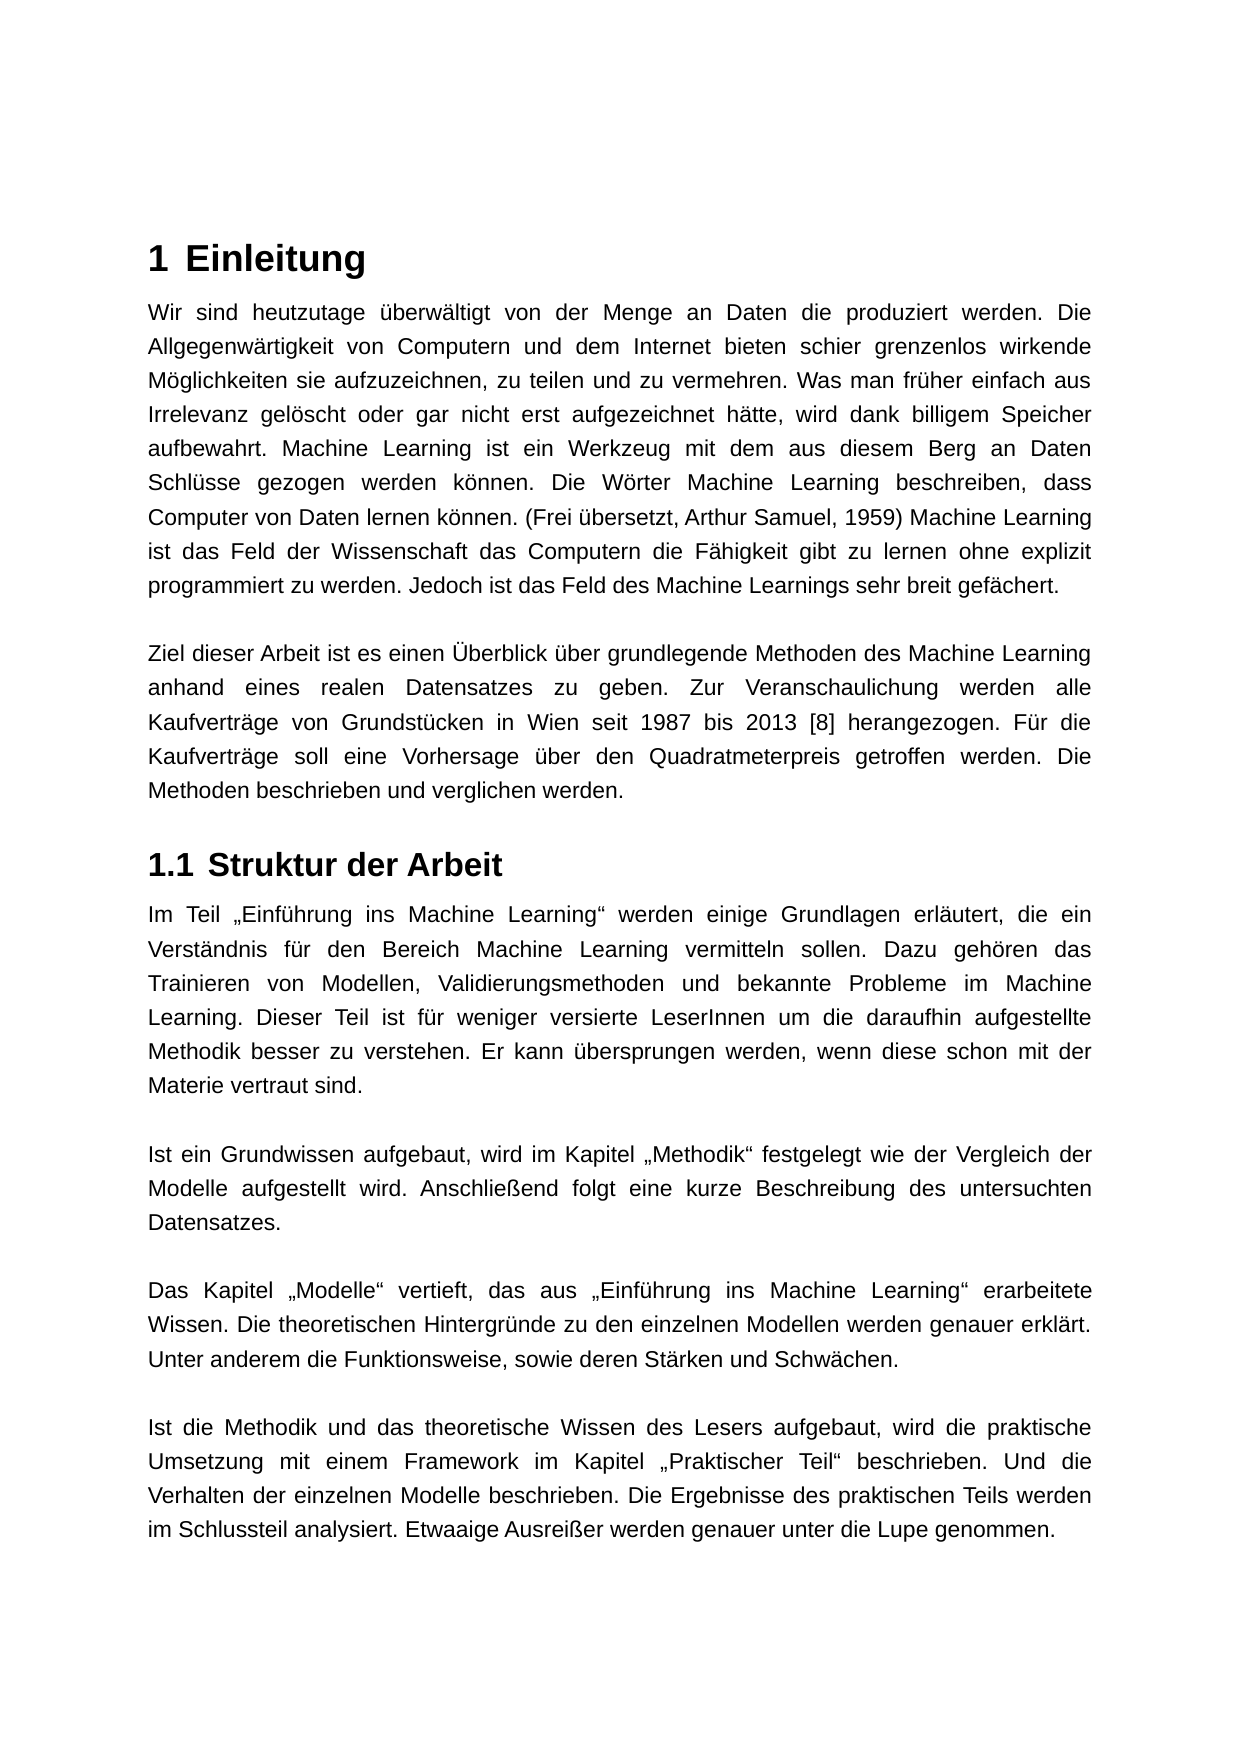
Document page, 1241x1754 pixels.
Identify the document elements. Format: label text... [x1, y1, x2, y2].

text Ziel dieser Arbeit ist es einen Überblick über grundlegende Methoden des Machine Learning anhand eines realen Datensatzes zu geben. Zur Veranschaulichung werden alle Kaufverträge von Grundstücken in Wien seit 1987 bis 2013 [8] herangezogen. Für die Kaufverträge soll eine Vorhersage über den Quadratmeterpreis getroffen werden. Die Methoden beschrieben und verglichen werden. [148, 640, 1092, 803]
text Ist ein Grundwissen aufgebaut, wird im Kapitel „Methodik“ festgelegt wie der Vergleich der Modelle aufgestellt wird. Anschließend folgt eine kurze Beschreibung des untersuchten Datensatzes. [148, 1141, 1092, 1235]
subtitle Einleitung [148, 236, 1092, 279]
text Wir sind heutzutage überwältigt von der Menge an Daten die produziert werden. Die Allgegenwärtigkeit von Computern und dem Internet bieten schier grenzenlos wirkende Möglichkeiten sie aufzuzeichnen, zu teilen und zu vermehren. Was man früher einfach aus Irrelevanz gelöscht oder gar nicht erst aufgezeichnet hätte, wird dank billigem Speicher aufbewahrt. Machine Learning ist ein Werkzeug mit dem aus diesem Berg an Daten Schlüsse gezogen werden können. Die Wörter Machine Learning beschreiben, dass Computer von Daten lernen können. (Frei übersetzt, Arthur Samuel, 1959) Machine Learning ist das Feld der Wissenschaft das Computern die Fähigkeit gibt zu lernen ohne explizit programmiert zu werden. Jedoch ist das Feld des Machine Learnings sehr breit gefächert. [148, 298, 1092, 598]
text Ist die Methodik und das theoretische Wissen des Lesers aufgebaut, wird die praktische Umsetzung mit einem Framework im Kapitel „Praktischer Teil“ beschrieben. Und die Verhalten der einzelnen Modelle beschrieben. Die Ergebnisse des praktischen Teils werden im Schlussteil analysiert. Etwaaige Ausreißer werden genauer unter die Lupe genommen. [148, 1414, 1092, 1543]
text Das Kapitel „Modelle“ vertieft, das aus „Einführung ins Machine Learning“ erarbeitete Wissen. Die theoretischen Hintergründe zu den einzelnen Modellen werden genauer erklärt. Unter anderem die Funktionsweise, sowie deren Stärken und Schwächen. [148, 1277, 1092, 1372]
subtitle Struktur der Arbeit [148, 845, 1092, 884]
text Im Teil „Einführung ins Machine Learning“ werden einige Grundlagen erläutert, die ein Verständnis für den Bereich Machine Learning vermitteln sollen. Dazu gehören das Trainieren von Modellen, Validierungsmethoden und bekannte Probleme im Machine Learning. Dieser Teil ist für weniger versierte LeserInnen um die daraufhin aufgestellte Methodik besser zu verstehen. Er kann übersprungen werden, wenn diese schon mit der Materie vertraut sind. [148, 901, 1092, 1098]
